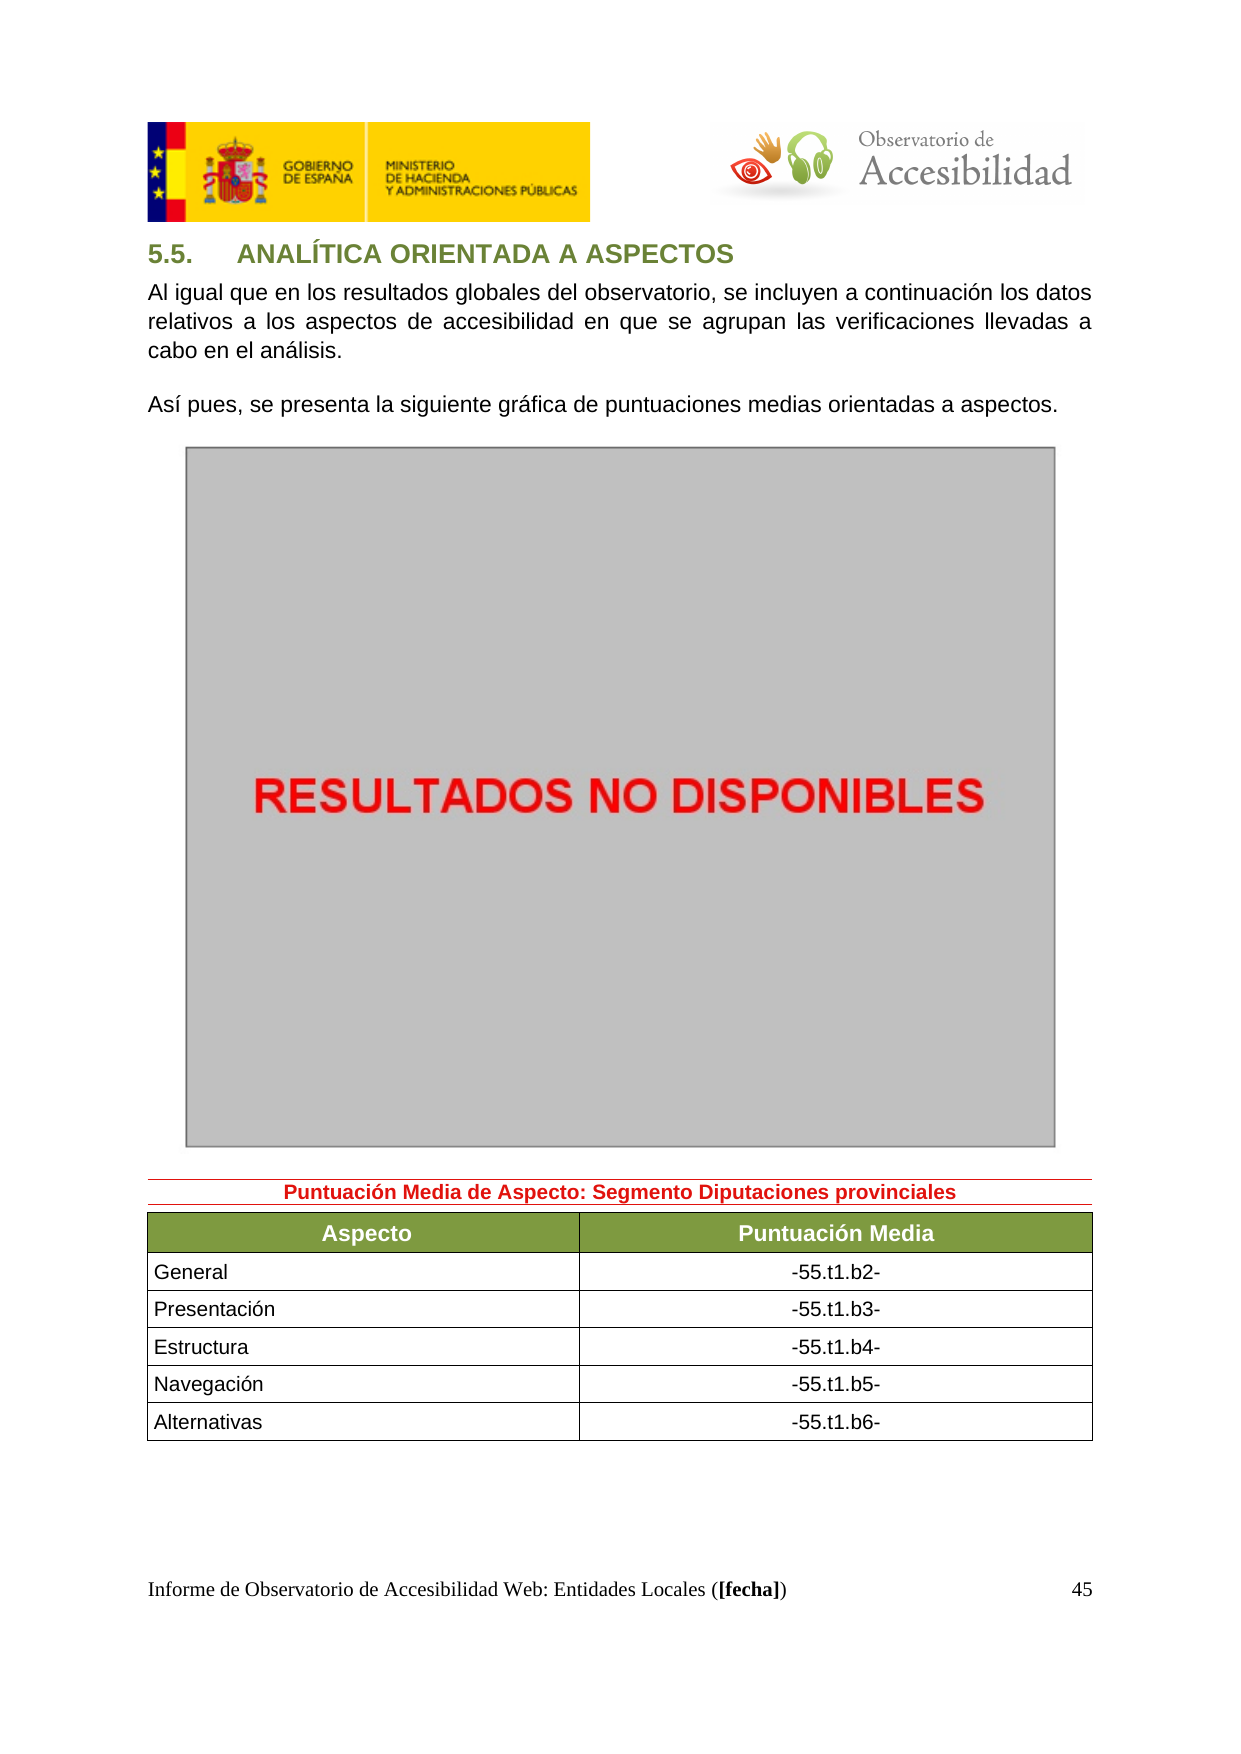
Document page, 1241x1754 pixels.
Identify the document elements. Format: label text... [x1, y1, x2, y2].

table_cell Alternativas [148, 1403, 579, 1440]
picture [710, 122, 1086, 205]
table_cell Estructura [148, 1328, 579, 1365]
text Así pues, se presenta la siguiente gráfica de puntuaciones medias orientadas a aspectos. [148, 391, 1092, 417]
table_header Aspecto [148, 1213, 579, 1252]
text Puntuación Media de Aspecto: Segmento Diputaciones provinciales [148, 1180, 1092, 1204]
table_header Puntuación Media [580, 1213, 1092, 1252]
list Analítica orientada a aspectos [148, 238, 1092, 269]
table_cell -55.t1.b5- [580, 1366, 1092, 1402]
picture [178, 444, 1062, 1154]
table_cell -55.t1.b3- [580, 1291, 1092, 1327]
table_cell Presentación [148, 1291, 579, 1327]
table_cell -55.t1.b6- [580, 1403, 1092, 1440]
table_cell Navegación [148, 1366, 579, 1402]
table_cell -55.t1.b4- [580, 1328, 1092, 1365]
table_cell General [148, 1253, 579, 1290]
text Al igual que en los resultados globales del observatorio, se incluyen a continuación los datos relativos a los aspectos de accesibilidad en que se agrupan las verificaciones llevadas a cabo en el análisis. [148, 279, 1092, 363]
table_cell -55.t1.b2- [580, 1253, 1092, 1290]
picture [147, 122, 591, 222]
